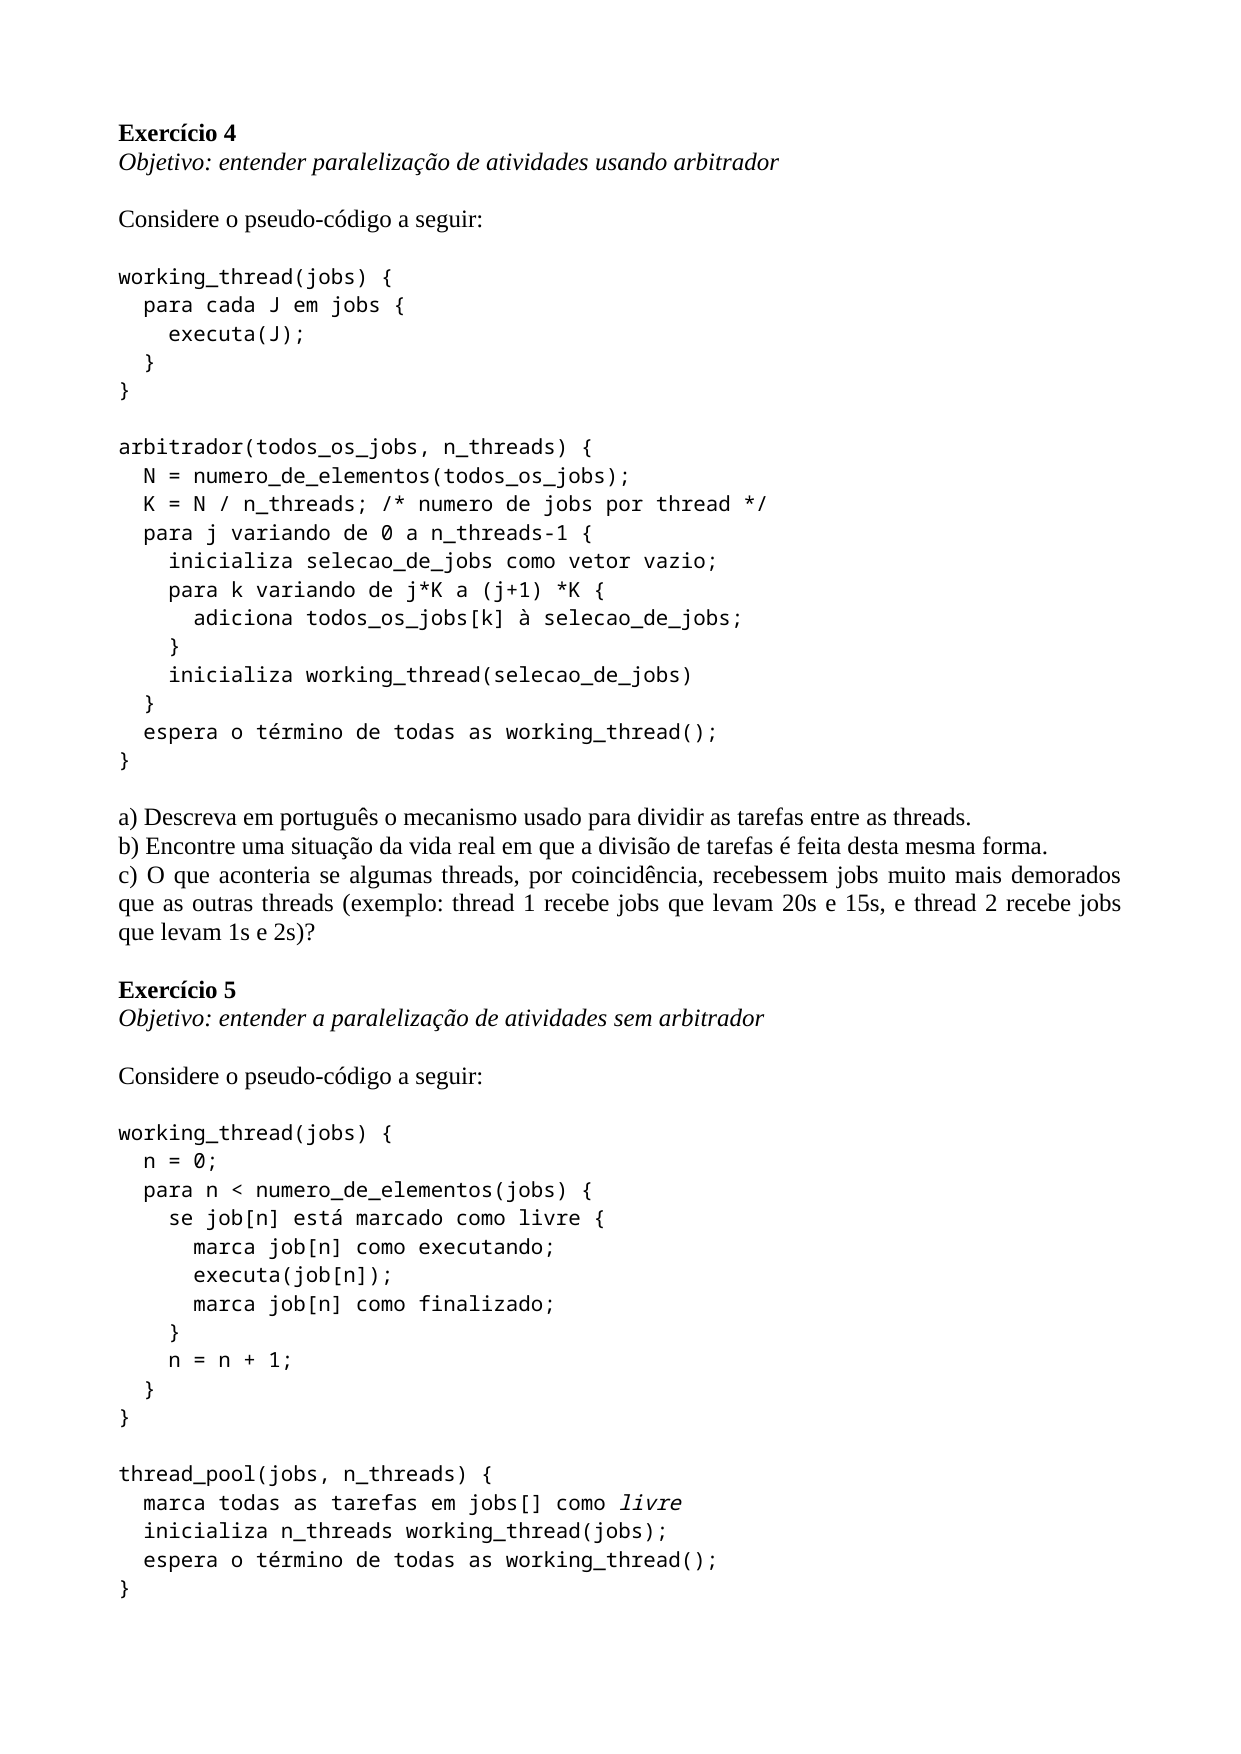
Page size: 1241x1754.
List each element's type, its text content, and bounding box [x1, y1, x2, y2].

text } [118, 632, 1122, 660]
text Exercício 5 [118, 975, 1122, 1003]
text c) O que aconteria se algumas threads, por coincidência, recebessem jobs muito mais demorados que as outras threads (exemplo: thread 1 recebe jobs que levam 20s e 15s, e thread 2 recebe jobs que levam 1s e 2s)? [118, 860, 1122, 946]
text se job[n] está marcado como livre { [118, 1203, 1122, 1232]
text espera o término de todas as working_thread(); [118, 717, 1122, 745]
text a) Descreva em português o mecanismo usado para dividir as tarefas entre as threads. [118, 802, 1122, 831]
text } [118, 745, 1122, 774]
text } [118, 376, 1122, 404]
text inicializa working_thread(selecao_de_jobs) [118, 660, 1122, 688]
text espera o término de todas as working_thread(); [118, 1545, 1122, 1573]
text } [118, 688, 1122, 717]
text } [118, 347, 1122, 376]
text arbitrador(todos_os_jobs, n_threads) { [118, 432, 1122, 461]
text inicializa n_threads working_thread(jobs); [118, 1516, 1122, 1545]
text para j variando de 0 a n_threads-1 { [118, 518, 1122, 546]
text } [118, 1317, 1122, 1346]
text Objetivo: entender paralelização de atividades usando arbitrador [118, 147, 1122, 176]
text } [118, 1374, 1122, 1402]
text } [118, 1573, 1122, 1602]
text n = n + 1; [118, 1346, 1122, 1374]
text para n < numero_de_elementos(jobs) { [118, 1175, 1122, 1203]
text marca todas as tarefas em jobs[] como livre [118, 1488, 1122, 1516]
text working_thread(jobs) { [118, 1118, 1122, 1147]
text K = N / n_threads; /* numero de jobs por thread */ [118, 489, 1122, 518]
text } [118, 1402, 1122, 1431]
text inicializa selecao_de_jobs como vetor vazio; [118, 546, 1122, 575]
text para cada J em jobs { [118, 290, 1122, 319]
text thread_pool(jobs, n_threads) { [118, 1459, 1122, 1488]
text Objetivo: entender a paralelização de atividades sem arbitrador [118, 1003, 1122, 1032]
text executa(J); [118, 319, 1122, 347]
text marca job[n] como executando; [118, 1232, 1122, 1260]
text Considere o pseudo-código a seguir: [118, 1061, 1122, 1090]
text adiciona todos_os_jobs[k] à selecao_de_jobs; [118, 603, 1122, 632]
text N = numero_de_elementos(todos_os_jobs); [118, 461, 1122, 489]
text Exercício 4 [118, 118, 1122, 147]
text b) Encontre uma situação da vida real em que a divisão de tarefas é feita desta mesma forma. [118, 831, 1122, 860]
text para k variando de j*K a (j+1) *K { [118, 575, 1122, 603]
text executa(job[n]); [118, 1260, 1122, 1289]
text working_thread(jobs) { [118, 262, 1122, 290]
text n = 0; [118, 1147, 1122, 1175]
text Considere o pseudo-código a seguir: [118, 204, 1122, 233]
text marca job[n] como finalizado; [118, 1289, 1122, 1317]
